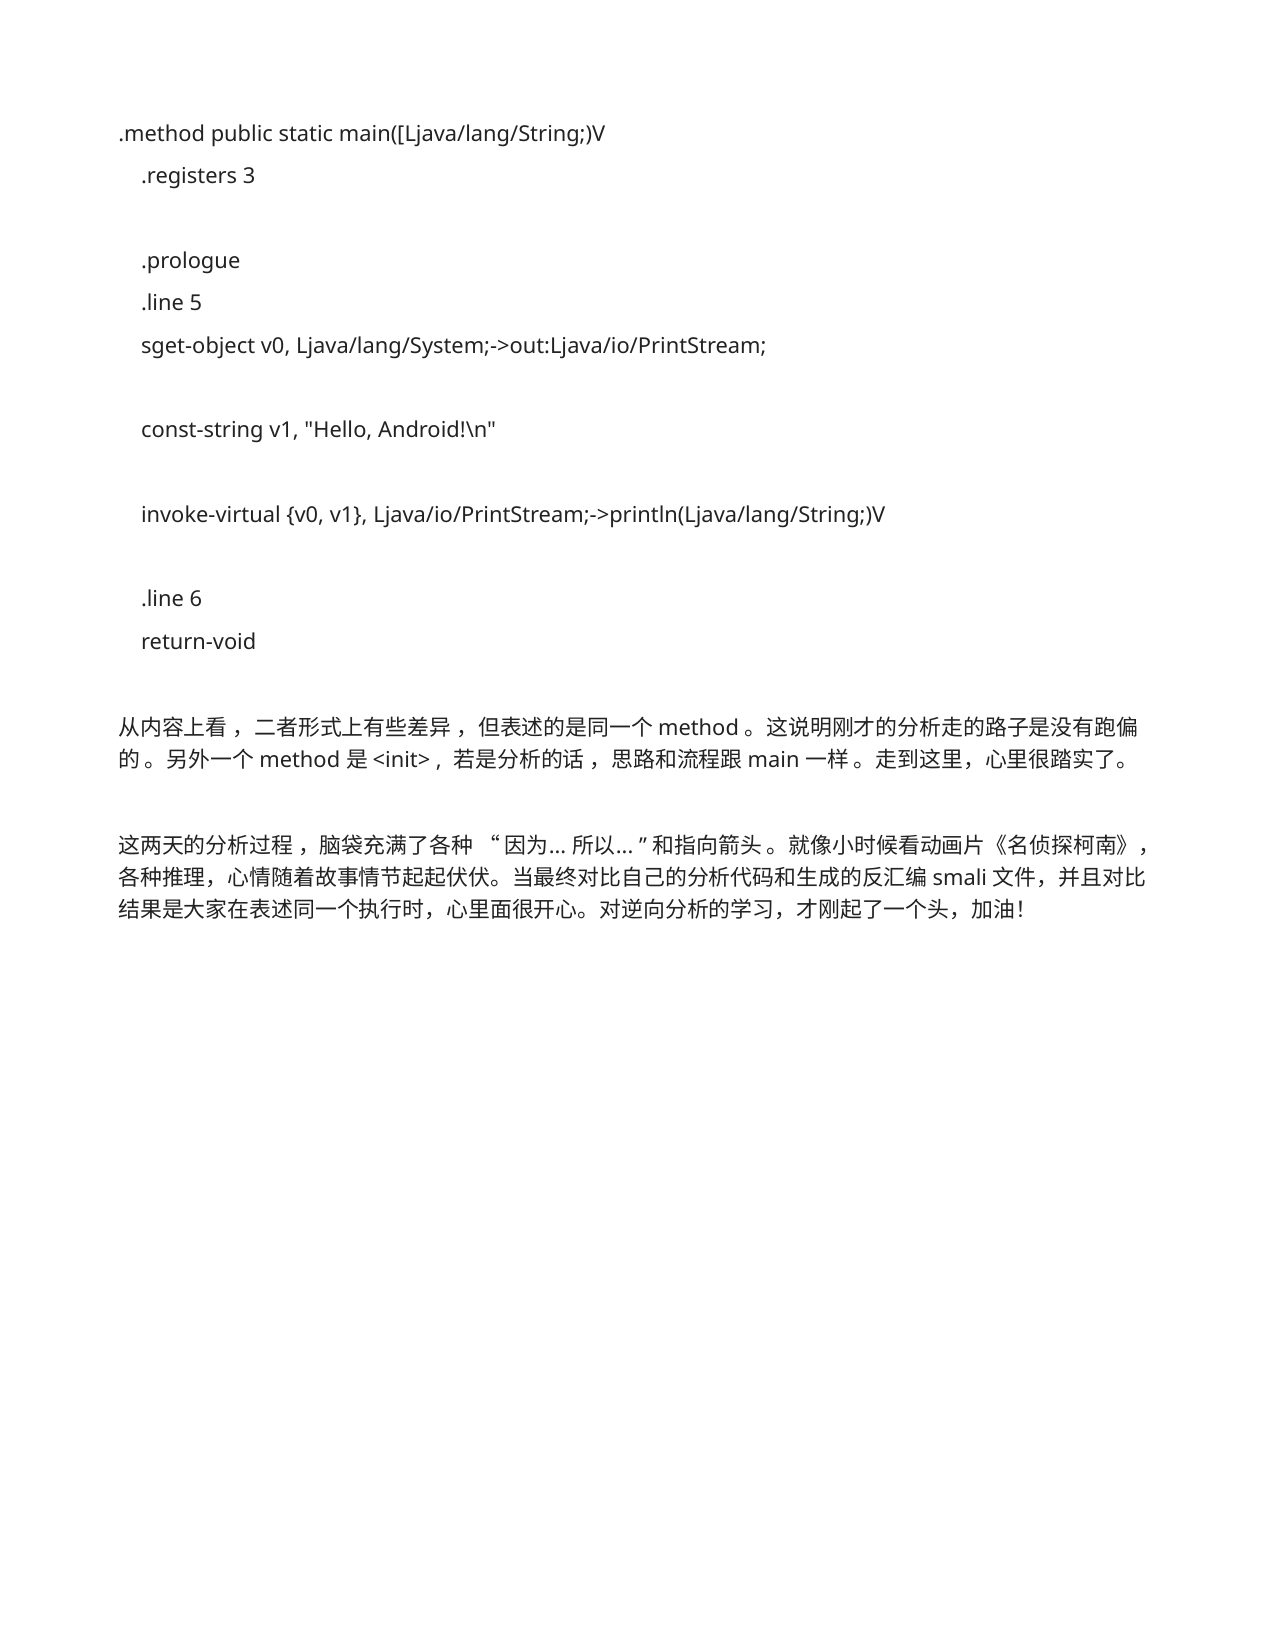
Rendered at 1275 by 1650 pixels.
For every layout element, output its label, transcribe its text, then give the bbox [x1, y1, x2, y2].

text .registers 3 [118, 160, 1157, 190]
text invoke-virtual {v0, v1}, Ljava/io/PrintStream;->println(Ljava/lang/String;)V [118, 499, 1157, 528]
text sget-object v0, Ljava/lang/System;->out:Ljava/io/PrintStream; [118, 329, 1157, 359]
text .method public static main([Ljava/lang/String;)V [118, 118, 1157, 148]
text return-void [118, 626, 1157, 655]
text 这两天的分析过程 ，脑袋充满了各种 “ 因为... 所以... ” 和指向箭头 。就像小时候看动画片《名侦探柯南》，各种推理，心情随着故事情节起起伏伏。当最终对比自己的分析代码和生成的反汇编 smali 文件，并且对比结果是大家在表述同一个执行时，心里面很开心。对逆向分析的学习，才刚起了一个头，加油！ [118, 828, 1157, 924]
text .line 6 [118, 583, 1157, 613]
text const-string v1, "Hello, Android!\n" [118, 414, 1157, 444]
text .prologue [118, 245, 1157, 275]
text 从内容上看 ，二者形式上有些差异 ，但表述的是同一个 method 。这说明刚才的分析走的路子是没有跑偏的 。另外一个 method 是 <init> , 若是分析的话 ，思路和流程跟 main 一样 。走到这里，心里很踏实了。 [118, 710, 1157, 774]
text .line 5 [118, 287, 1157, 317]
